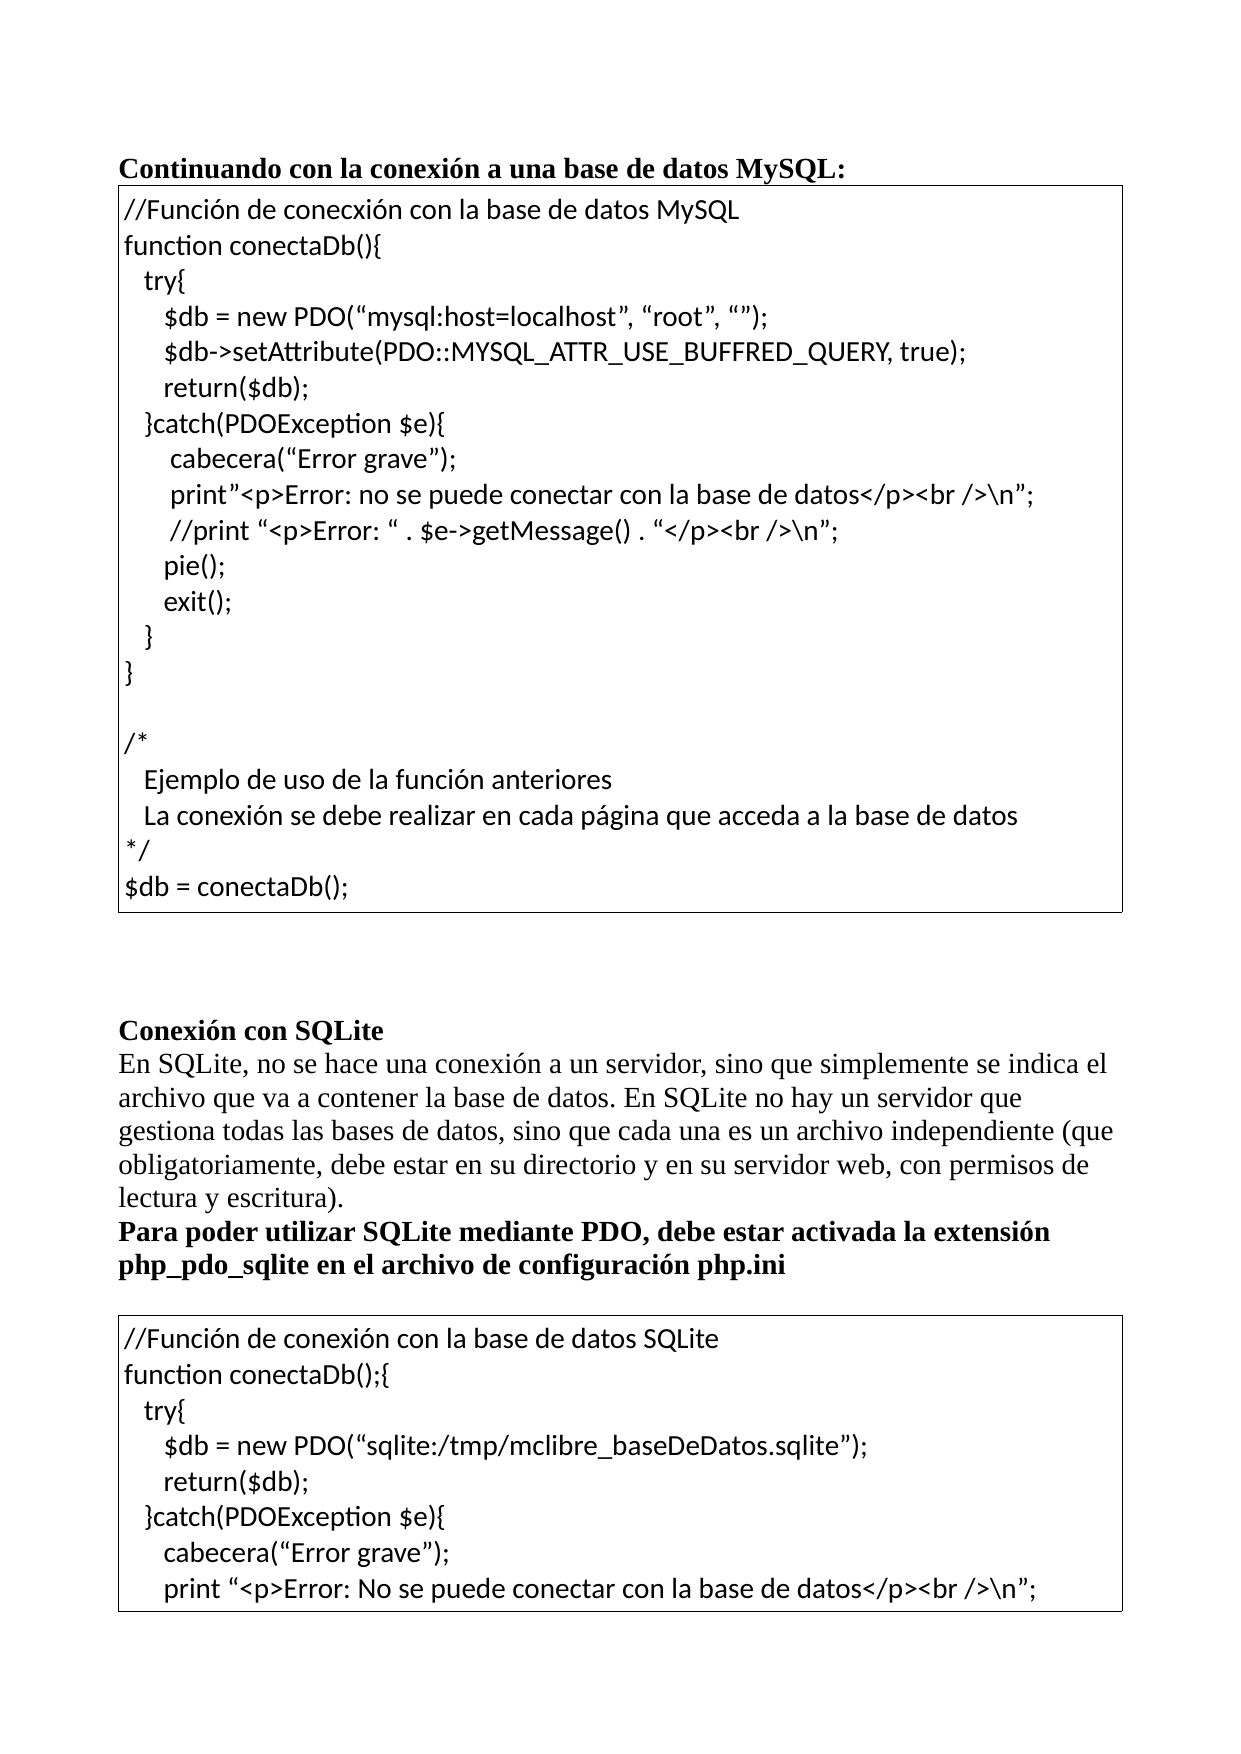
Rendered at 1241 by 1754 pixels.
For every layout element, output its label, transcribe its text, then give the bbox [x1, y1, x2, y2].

table_header //Función de conexión con la base de datos SQLite function conectaDb();{ try{ $db = new PDO(“sqlite:/tmp/mclibre_baseDeDatos.sqlite”); return($db); }catch(PDOException $e){ cabecera(“Error grave”); print “<p>Error: No se puede conectar con la base de datos</p><br />\n”; [119, 1316, 1122, 1611]
text Continuando con la conexión a una base de datos MySQL: [118, 152, 1122, 185]
text Conexión con SQLite [118, 1013, 1122, 1046]
text En SQLite, no se hace una conexión a un servidor, sino que simplemente se indica el archivo que va a contener la base de datos. En SQLite no hay un servidor que gestiona todas las bases de datos, sino que cada una es un archivo independiente (que obligatoriamente, debe estar en su directorio y en su servidor web, con permisos de lectura y escritura). [118, 1046, 1122, 1214]
text Para poder utilizar SQLite mediante PDO, debe estar activada la extensión php_pdo_sqlite en el archivo de configuración php.ini [118, 1214, 1122, 1281]
table_header //Función de conecxión con la base de datos MySQL function conectaDb(){ try{ $db = new PDO(“mysql:host=localhost”, “root”, “”); $db->setAttribute(PDO::MYSQL_ATTR_USE_BUFFRED_QUERY, true); return($db); }catch(PDOException $e){ cabecera(“Error grave”); print”<p>Error: no se puede conectar con la base de datos</p><br />\n”; //print “<p>Error: “ . $e->getMessage() . “</p><br />\n”; pie(); exit(); } } /* Ejemplo de uso de la función anteriores La conexión se debe realizar en cada página que acceda a la base de datos */ $db = conectaDb(); [119, 186, 1122, 912]
